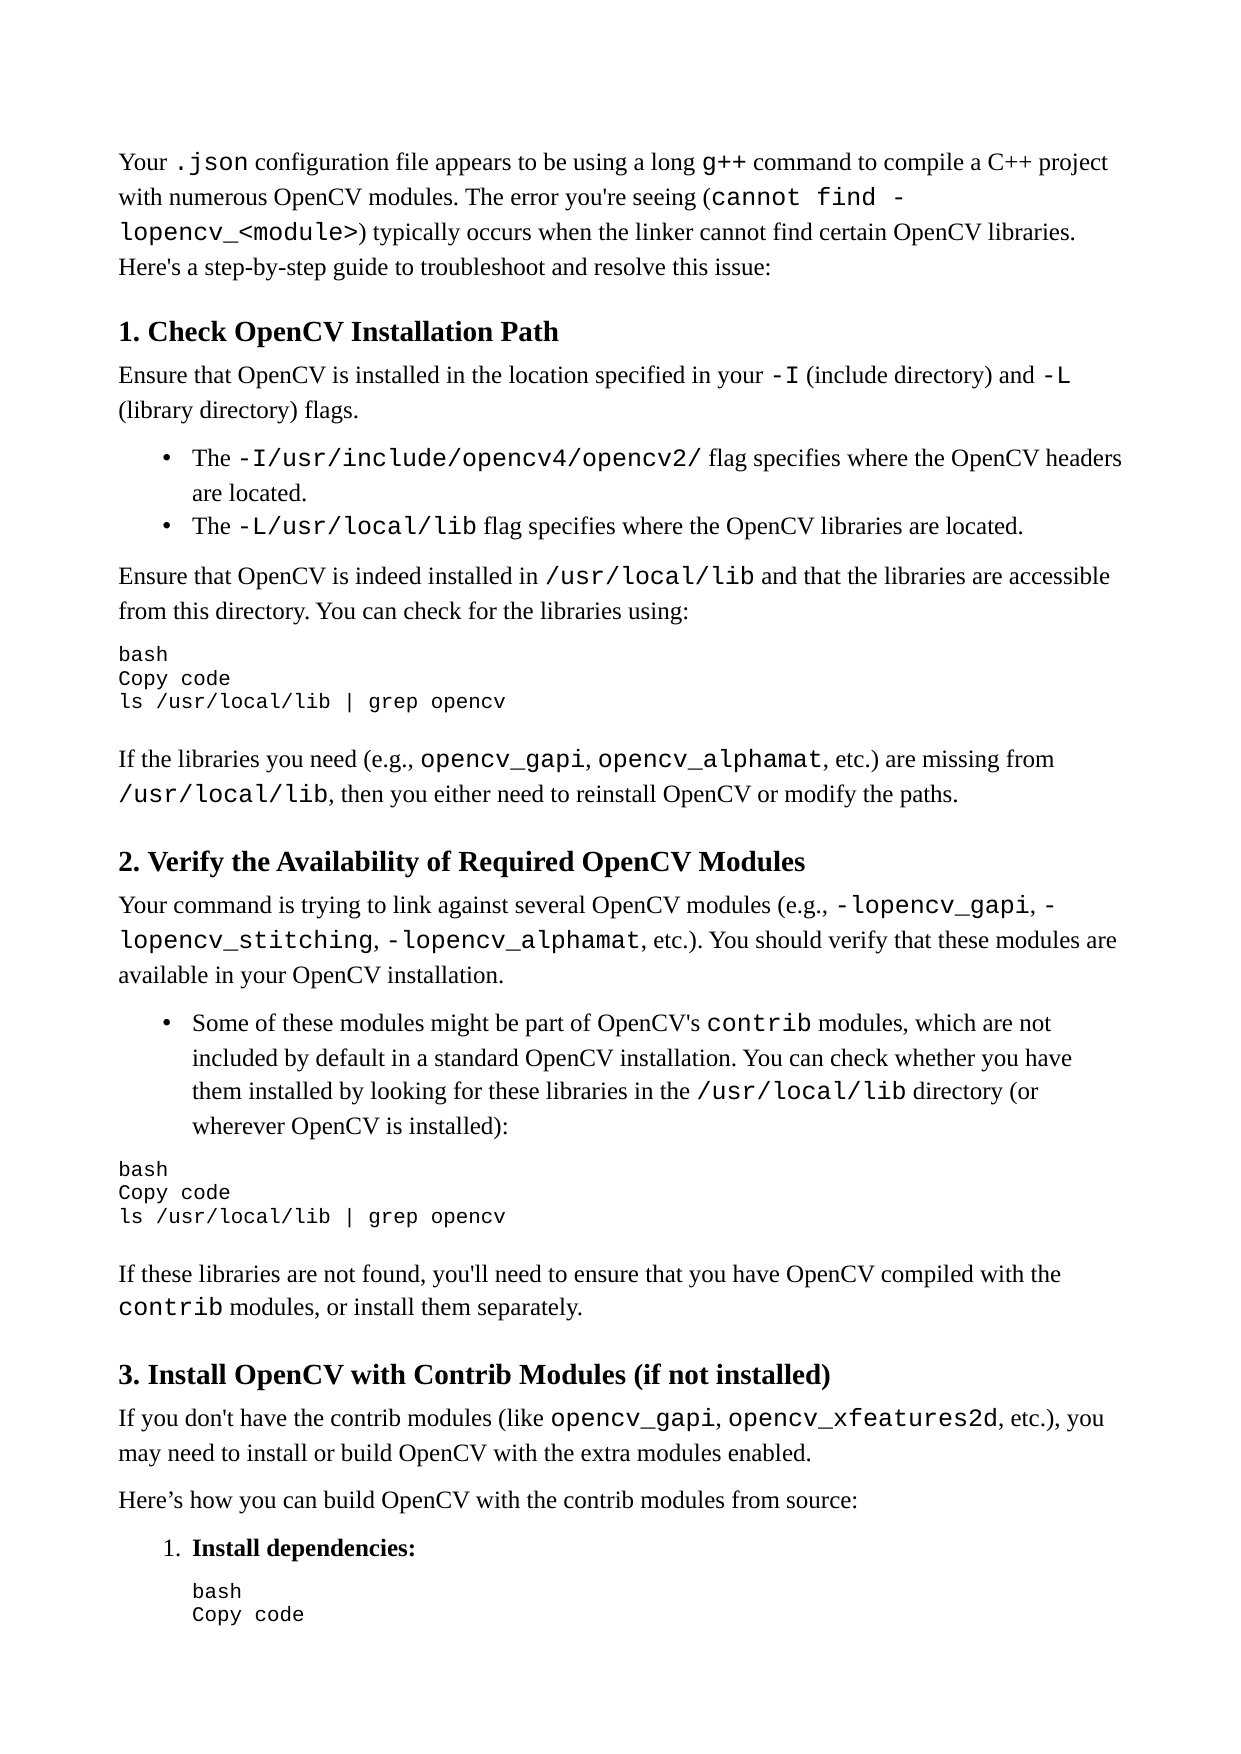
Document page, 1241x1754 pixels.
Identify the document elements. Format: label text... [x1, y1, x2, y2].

list The -L/usr/local/lib flag specifies where the OpenCV libraries are located. [162, 511, 1122, 542]
text ls /usr/local/lib | grep opencv [118, 691, 1122, 715]
list The -I/usr/include/opencv4/opencv2/ flag specifies where the OpenCV headers are located. [162, 443, 1122, 507]
text Here’s how you can build OpenCV with the contrib modules from source: [118, 1486, 1122, 1514]
text If these libraries are not found, you'll need to ensure that you have OpenCV compiled with the contrib modules, or install them separately. [118, 1259, 1122, 1323]
text bash [118, 644, 1122, 668]
list bash [162, 1581, 1122, 1604]
text Copy code [118, 1182, 1122, 1206]
text Copy code [118, 668, 1122, 691]
text If you don't have the contrib modules (like opencv_gapi, opencv_xfeatures2d, etc.), you may need to install or build OpenCV with the extra modules enabled. [118, 1403, 1122, 1467]
text Ensure that OpenCV is installed in the location specified in your -I (include directory) and -L (library directory) flags. [118, 360, 1122, 424]
text Your .json configuration file appears to be using a long g++ command to compile a C++ project with numerous OpenCV modules. The error you're seeing (cannot find -lopencv_<module>) typically occurs when the linker cannot find certain OpenCV libraries. Here's a step-by-step guide to troubleshoot and resolve this issue: [118, 147, 1122, 281]
subtitle 2. Verify the Availability of Required OpenCV Modules [118, 844, 1122, 878]
text Your command is trying to link against several OpenCV modules (e.g., -lopencv_gapi, -lopencv_stitching, -lopencv_alphamat, etc.). You should verify that these modules are available in your OpenCV installation. [118, 890, 1122, 989]
list Some of these modules might be part of OpenCV's contrib modules, which are not included by default in a standard OpenCV installation. You can check whether you have them installed by looking for these libraries in the /usr/local/lib directory (or wherever OpenCV is installed): [162, 1008, 1122, 1140]
list Copy code [162, 1604, 1122, 1628]
subtitle 3. Install OpenCV with Contrib Modules (if not installed) [118, 1357, 1122, 1390]
text bash [118, 1159, 1122, 1182]
text Ensure that OpenCV is indeed installed in /usr/local/lib and that the libraries are accessible from this directory. You can check for the libraries using: [118, 561, 1122, 625]
list Install dependencies: [162, 1533, 1122, 1562]
text ls /usr/local/lib | grep opencv [118, 1206, 1122, 1230]
text If the libraries you need (e.g., opencv_gapi, opencv_alphamat, etc.) are missing from /usr/local/lib, then you either need to reinstall OpenCV or modify the paths. [118, 744, 1122, 810]
subtitle 1. Check OpenCV Installation Path [118, 314, 1122, 348]
